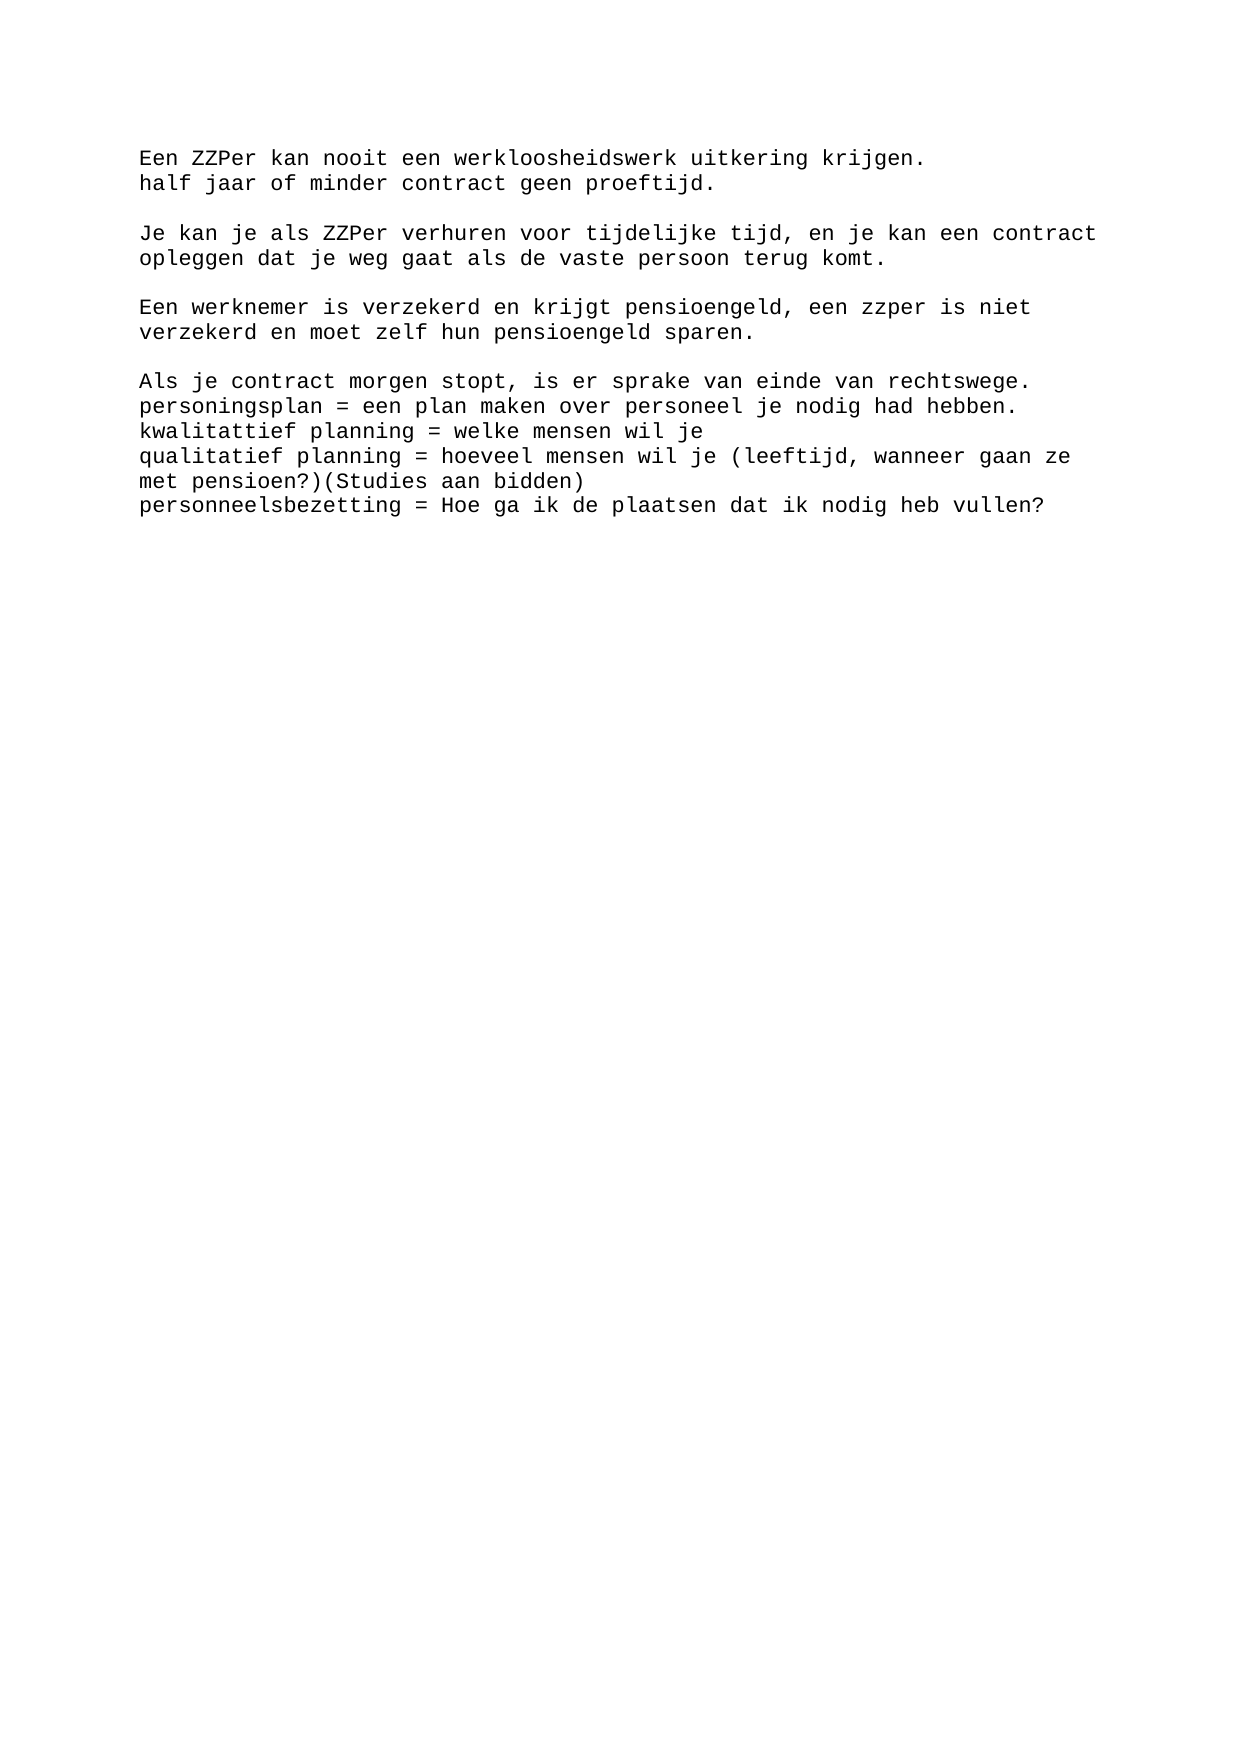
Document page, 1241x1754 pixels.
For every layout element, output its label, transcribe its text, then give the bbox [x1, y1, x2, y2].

text Je kan je als ZZPer verhuren voor tijdelijke tijd, en je kan een contract opleggen dat je weg gaat als de vaste persoon terug komt. [139, 222, 1101, 272]
text Als je contract morgen stopt, is er sprake van einde van rechtswege. [139, 371, 1101, 396]
text Een ZZPer kan nooit een werkloosheidswerk uitkering krijgen. [139, 148, 1101, 172]
text personneelsbezetting = Hoe ga ik de plaatsen dat ik nodig heb vullen? [139, 495, 1101, 519]
text Een werknemer is verzekerd en krijgt pensioengeld, een zzper is niet verzekerd en moet zelf hun pensioengeld sparen. [139, 296, 1101, 346]
text kwalitattief planning = welke mensen wil je [139, 420, 1101, 445]
text personingsplan = een plan maken over personeel je nodig had hebben. [139, 396, 1101, 420]
text half jaar of minder contract geen proeftijd. [139, 172, 1101, 197]
text qualitatief planning = hoeveel mensen wil je (leeftijd, wanneer gaan ze met pensioen?)(Studies aan bidden) [139, 445, 1101, 495]
